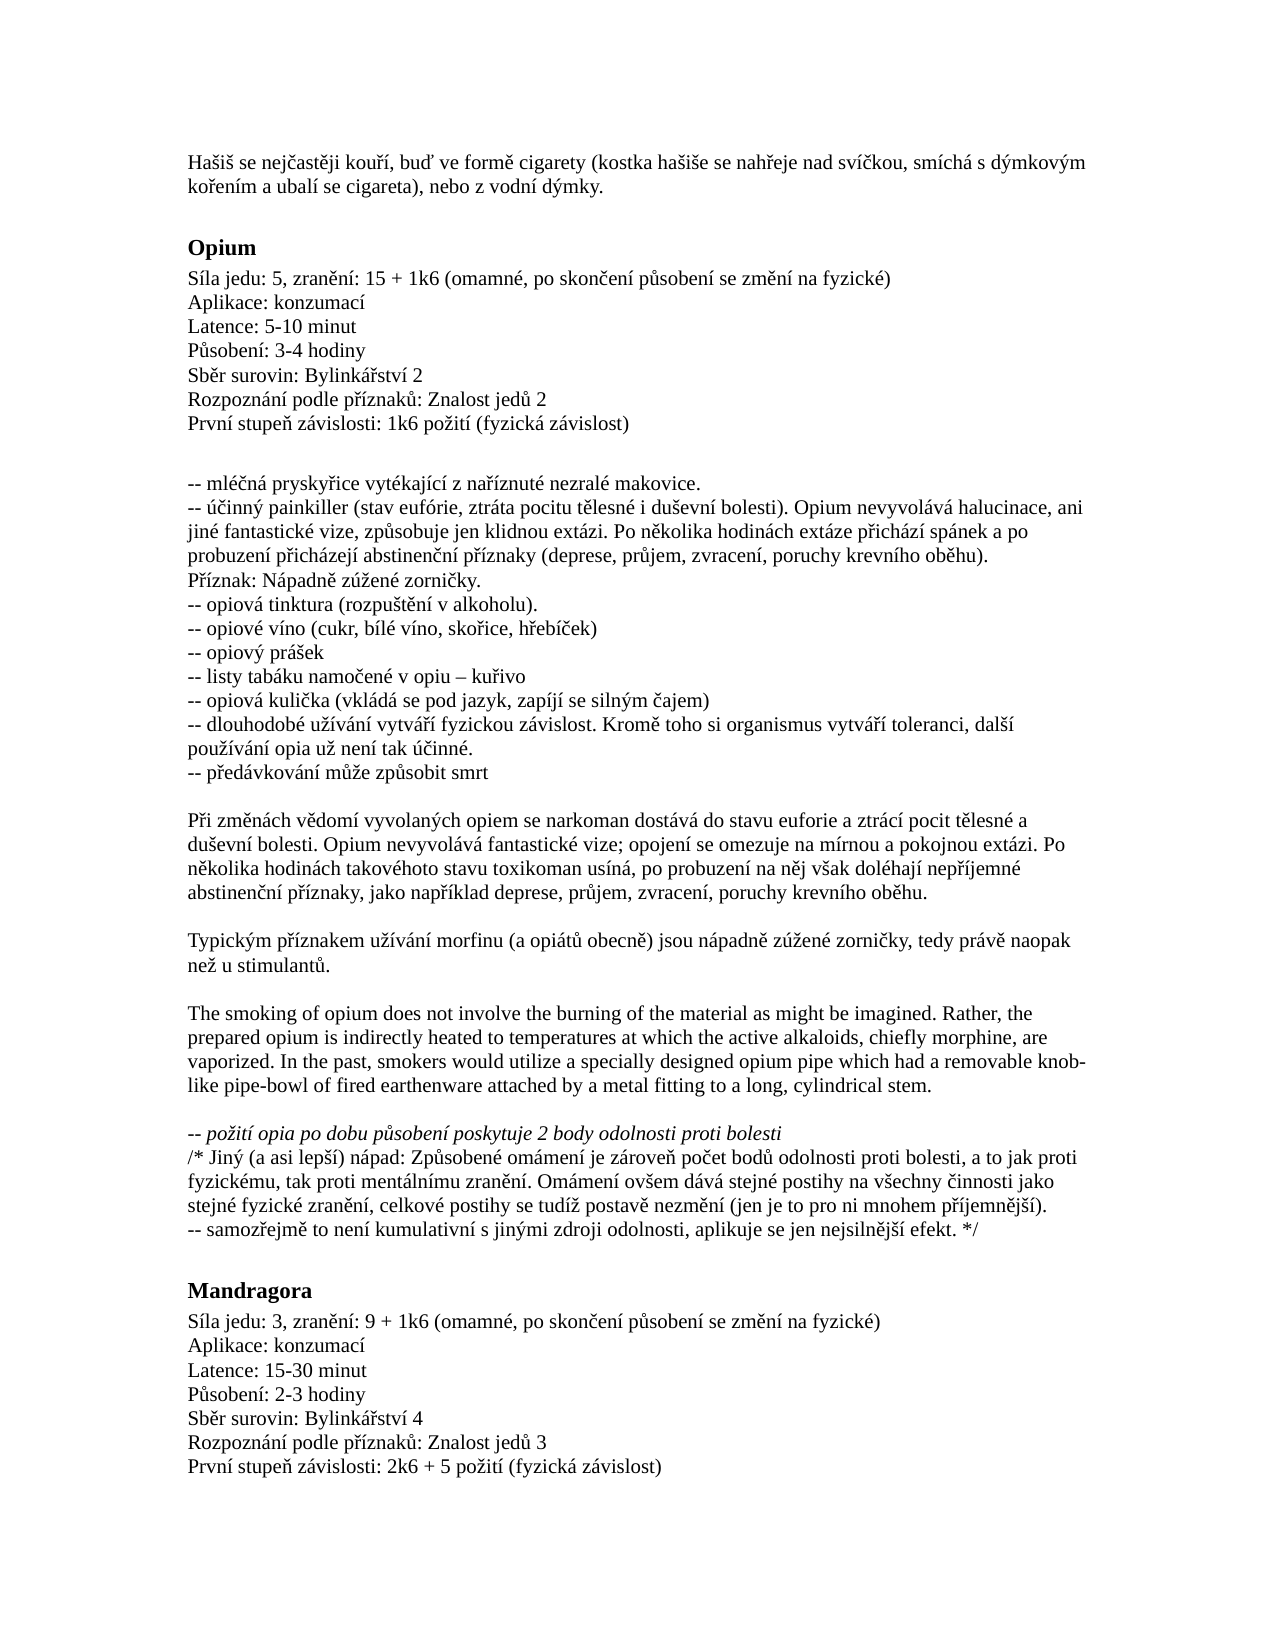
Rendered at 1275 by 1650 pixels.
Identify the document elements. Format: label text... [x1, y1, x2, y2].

text /* Jiný (a asi lepší) nápad: Způsobené omámení je zároveň počet bodů odolnosti proti bolesti, a to jak proti fyzickému, tak proti mentálnímu zranění. Omámení ovšem dává stejné postihy na všechny činnosti jako stejné fyzické zranění, celkové postihy se tudíž postavě nezmění (jen je to pro ni mnohem příjemnější). [187, 1145, 1087, 1217]
text Sběr surovin: Bylinkářství 4 [187, 1406, 1087, 1430]
text Při změnách vědomí vyvolaných opiem se narkoman dostává do stavu euforie a ztrácí pocit tělesné a duševní bolesti. Opium nevyvolává fantastické vize; opojení se omezuje na mírnou a pokojnou extázi. Po několika hodinách takovéhoto stavu toxikoman usíná, po probuzení na něj však doléhají nepříjemné abstinenční příznaky, jako například deprese, průjem, zvracení, poruchy krevního oběhu. [187, 808, 1087, 904]
text -- samozřejmě to není kumulativní s jinými zdroji odolnosti, aplikuje se jen nejsilnější efekt. */ [187, 1217, 1087, 1241]
text Sběr surovin: Bylinkářství 2 [187, 362, 1087, 387]
text Latence: 5-10 minut [187, 314, 1087, 338]
text Rozpoznání podle příznaků: Znalost jedů 2 [187, 387, 1087, 411]
text -- mléčná pryskyřice vytékající z naříznuté nezralé makovice. [187, 471, 1087, 495]
text Typickým příznakem užívání morfinu (a opiátů obecně) jsou nápadně zúžené zorničky, tedy právě naopak než u stimulantů. [187, 928, 1087, 977]
text Síla jedu: 5, zranění: 15 + 1k6 (omamné, po skončení působení se změní na fyzické) [187, 266, 1087, 290]
text Působení: 2-3 hodiny [187, 1382, 1087, 1406]
text -- opiové víno (cukr, bílé víno, skořice, hřebíček) [187, 616, 1087, 640]
text Latence: 15-30 minut [187, 1357, 1087, 1382]
text Hašiš se nejčastěji kouří, buď ve formě cigarety (kostka hašiše se nahřeje nad svíčkou, smíchá s dýmkovým kořením a ubalí se cigareta), nebo z vodní dýmky. [187, 150, 1087, 198]
text The smoking of opium does not involve the burning of the material as might be imagined. Rather, the prepared opium is indirectly heated to temperatures at which the active alkaloids, chiefly morphine, are vaporized. In the past, smokers would utilize a specially designed opium pipe which had a removable knob-like pipe-bowl of fired earthenware attached by a metal fitting to a long, cylindrical stem. [187, 1001, 1087, 1097]
text -- požití opia po dobu působení poskytuje 2 body odolnosti proti bolesti [187, 1121, 1087, 1145]
text Rozpoznání podle příznaků: Znalost jedů 3 [187, 1430, 1087, 1454]
text Aplikace: konzumací [187, 290, 1087, 314]
subtitle Opium [187, 234, 1087, 260]
text Aplikace: konzumací [187, 1333, 1087, 1357]
text -- účinný painkiller (stav eufórie, ztráta pocitu tělesné i duševní bolesti). Opium nevyvolává halucinace, ani jiné fantastické vize, způsobuje jen klidnou extázi. Po několika hodinách extáze přichází spánek a po probuzení přicházejí abstinenční příznaky (deprese, průjem, zvracení, poruchy krevního oběhu). [187, 495, 1087, 567]
text Příznak: Nápadně zúžené zorničky. [187, 567, 1087, 592]
text -- předávkování může způsobit smrt [187, 760, 1087, 784]
text -- listy tabáku namočené v opiu – kuřivo [187, 664, 1087, 688]
text -- opiová tinktura (rozpuštění v alkoholu). [187, 592, 1087, 616]
text -- opiová kulička (vkládá se pod jazyk, zapíjí se silným čajem) [187, 688, 1087, 712]
subtitle Mandragora [187, 1277, 1087, 1303]
text -- opiový prášek [187, 640, 1087, 664]
text -- dlouhodobé užívání vytváří fyzickou závislost. Kromě toho si organismus vytváří toleranci, další používání opia už není tak účinné. [187, 712, 1087, 760]
text Síla jedu: 3, zranění: 9 + 1k6 (omamné, po skončení působení se změní na fyzické) [187, 1309, 1087, 1333]
text První stupeň závislosti: 1k6 požití (fyzická závislost) [187, 411, 1087, 435]
text První stupeň závislosti: 2k6 + 5 požití (fyzická závislost) [187, 1454, 1087, 1478]
text Působení: 3-4 hodiny [187, 338, 1087, 362]
